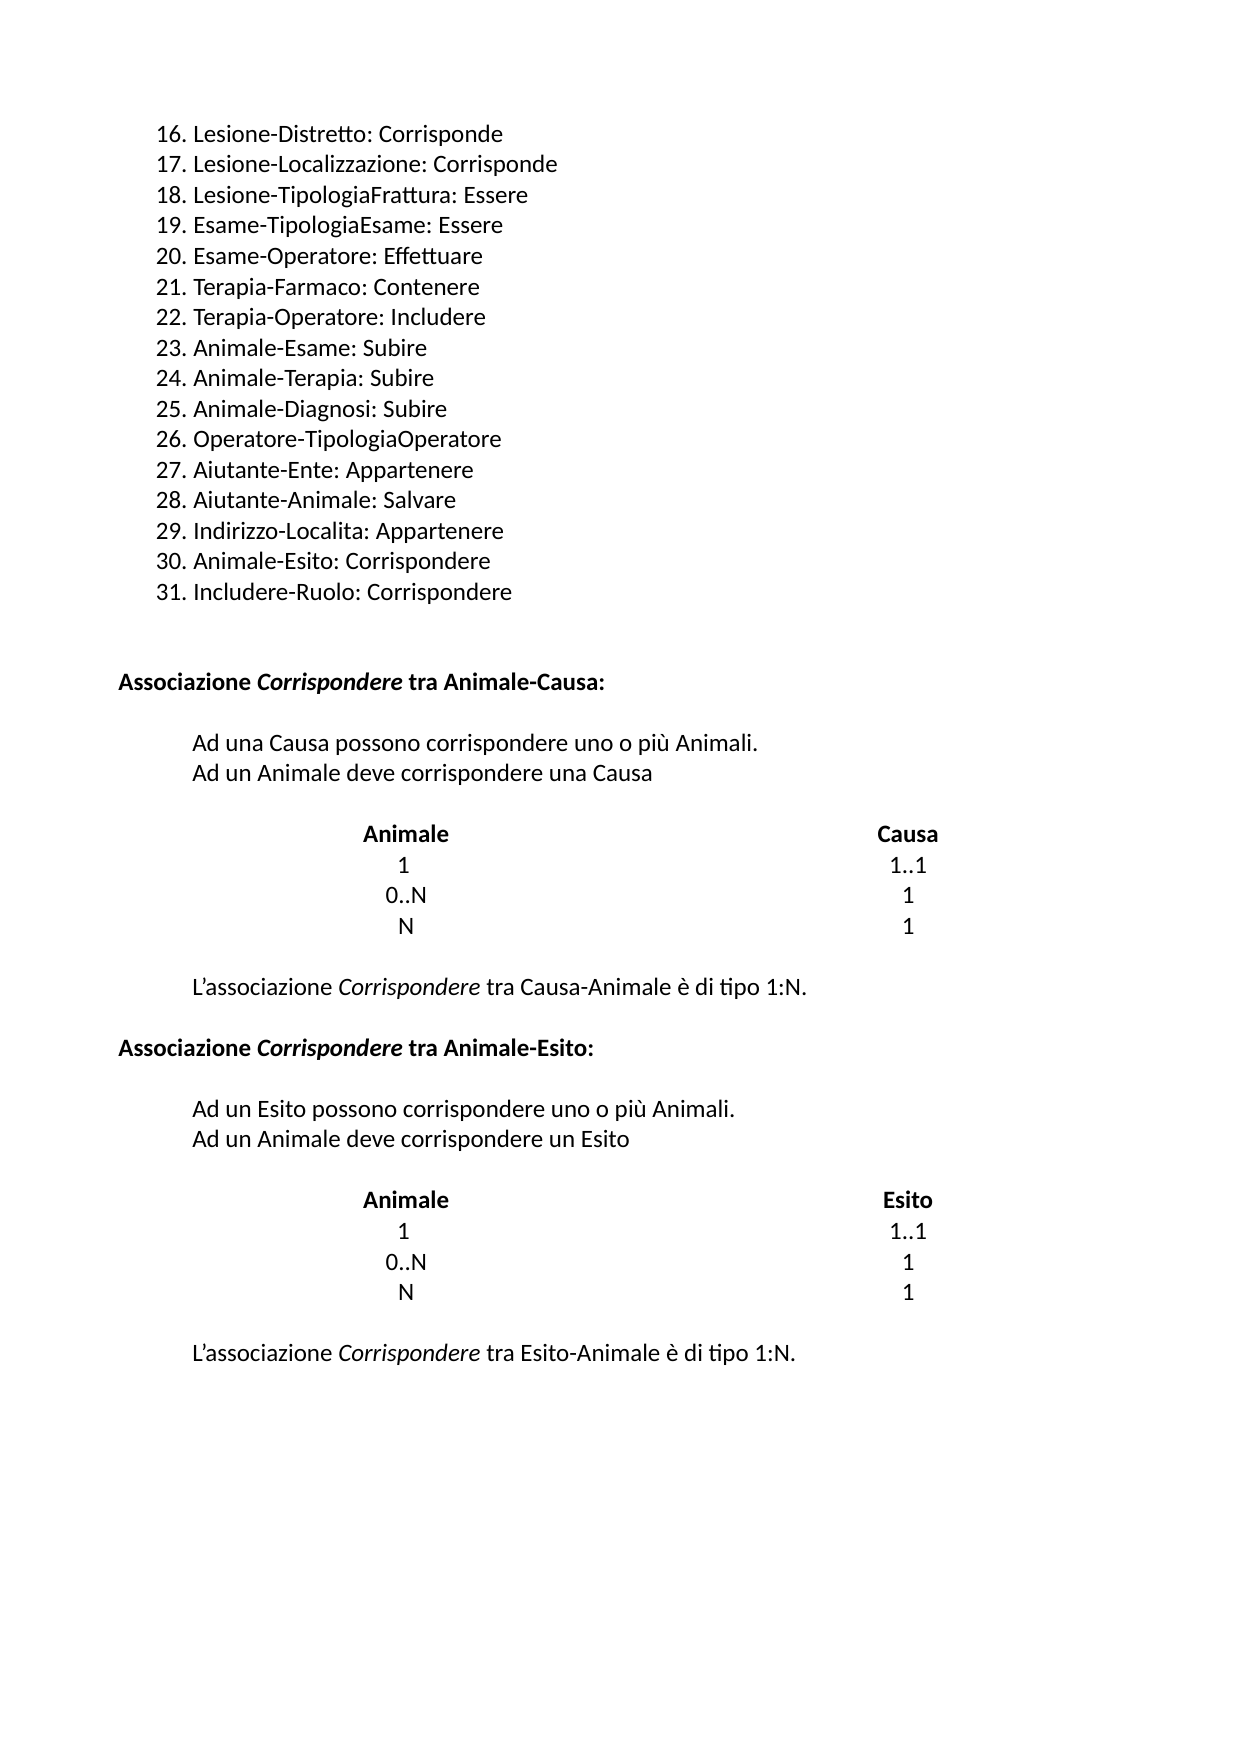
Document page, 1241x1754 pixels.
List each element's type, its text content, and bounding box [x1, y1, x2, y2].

text L’associazione Corrispondere tra Esito-Animale è di tipo 1:N. [192, 1337, 1122, 1368]
table_cell 1..1 [620, 849, 1122, 879]
table_header Esito [620, 1185, 1122, 1215]
text Associazione Corrispondere tra Animale-Esito: [118, 1032, 1122, 1062]
table_cell 0..N [118, 1246, 620, 1276]
list Indirizzo-Localita: Appartenere [156, 515, 1122, 545]
list Operatore-TipologiaOperatore [156, 423, 1122, 454]
list Lesione-TipologiaFrattura: Essere [156, 179, 1122, 210]
table_cell N [118, 910, 620, 940]
list Lesione-Distretto: Corrisponde [156, 118, 1122, 149]
list Animale-Esame: Subire [156, 332, 1122, 362]
table_header Animale [118, 1185, 620, 1215]
text Ad un Esito possono corrispondere uno o più Animali. [192, 1093, 1122, 1123]
table_cell 1 [620, 1246, 1122, 1276]
table_cell 1 [620, 879, 1122, 910]
list Animale-Esito: Corrispondere [156, 545, 1122, 576]
list Terapia-Farmaco: Contenere [156, 271, 1122, 301]
list Lesione-Localizzazione: Corrisponde [156, 149, 1122, 179]
table_cell N [118, 1276, 620, 1307]
list Animale-Terapia: Subire [156, 362, 1122, 393]
text Ad un Animale deve corrispondere una Causa [192, 757, 1122, 788]
table_cell 0..N [118, 879, 620, 910]
table_cell 1..1 [620, 1215, 1122, 1246]
list Aiutante-Animale: Salvare [156, 484, 1122, 515]
table_header Animale [118, 818, 620, 849]
list Terapia-Operatore: Includere [156, 301, 1122, 332]
text Ad un Animale deve corrispondere un Esito [192, 1123, 1122, 1154]
text Ad una Causa possono corrispondere uno o più Animali. [192, 727, 1122, 757]
list Includere-Ruolo: Corrispondere [156, 576, 1122, 606]
table_header Causa [620, 818, 1122, 849]
table_cell 1 [118, 849, 620, 879]
text L’associazione Corrispondere tra Causa-Animale è di tipo 1:N. [192, 971, 1122, 1001]
list Aiutante-Ente: Appartenere [156, 454, 1122, 484]
list Esame-TipologiaEsame: Essere [156, 210, 1122, 240]
text Associazione Corrispondere tra Animale-Causa: [118, 666, 1122, 696]
list Animale-Diagnosi: Subire [156, 393, 1122, 423]
table_cell 1 [118, 1215, 620, 1246]
table_cell 1 [620, 910, 1122, 940]
table_cell 1 [620, 1276, 1122, 1307]
list Esame-Operatore: Effettuare [156, 240, 1122, 271]
